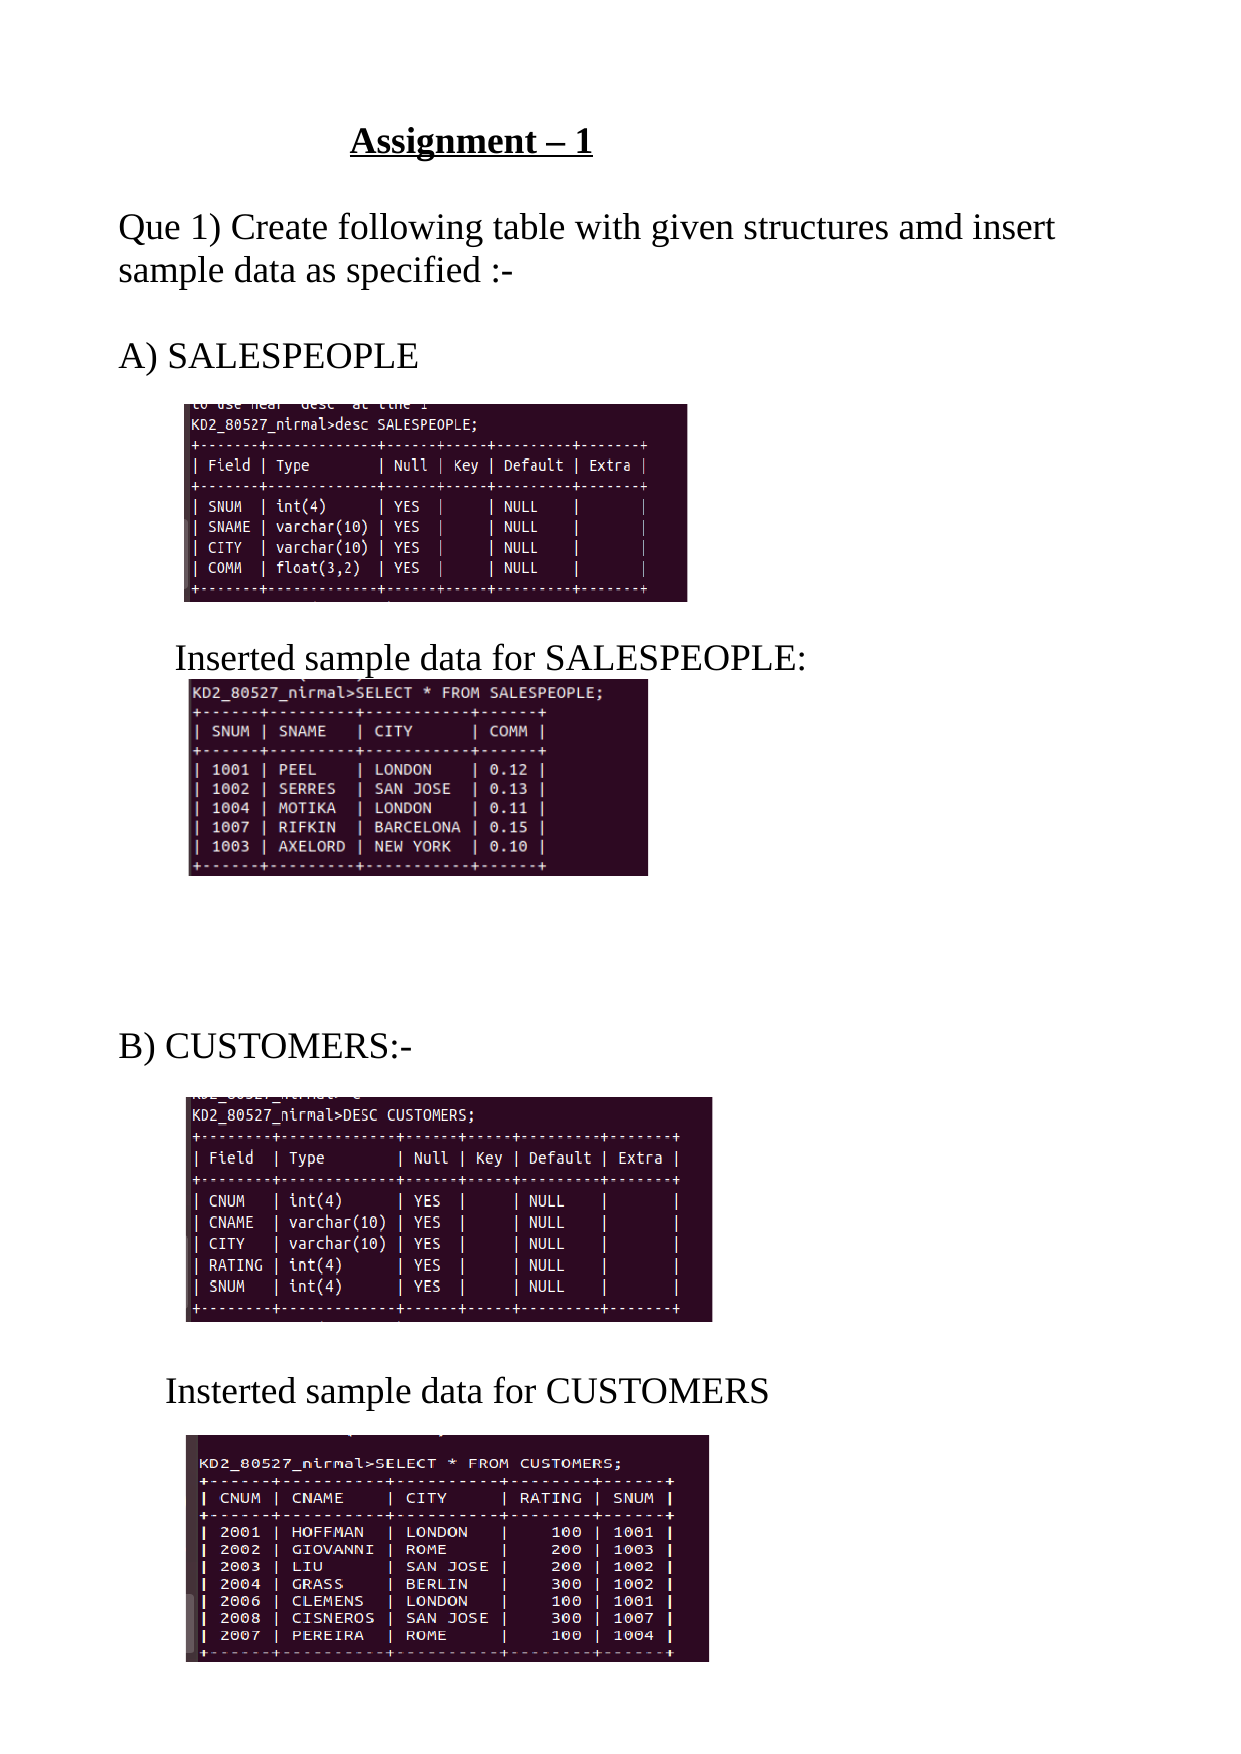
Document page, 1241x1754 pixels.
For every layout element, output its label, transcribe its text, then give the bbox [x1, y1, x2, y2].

text Inserted sample data for SALESPEOPLE: [118, 636, 1122, 679]
text A) SALESPEOPLE [118, 334, 1122, 377]
text Que 1) Create following table with given structures amd insert sample data as specified :- [118, 204, 1122, 291]
text Assignment – 1 [118, 118, 1122, 161]
picture [185, 1141, 289, 1322]
text Insterted sample data for CUSTOMERS [118, 1369, 1122, 1412]
picture [184, 472, 280, 602]
picture [185, 1435, 259, 1662]
picture [188, 679, 259, 876]
text B) CUSTOMERS:- [118, 1024, 1122, 1067]
